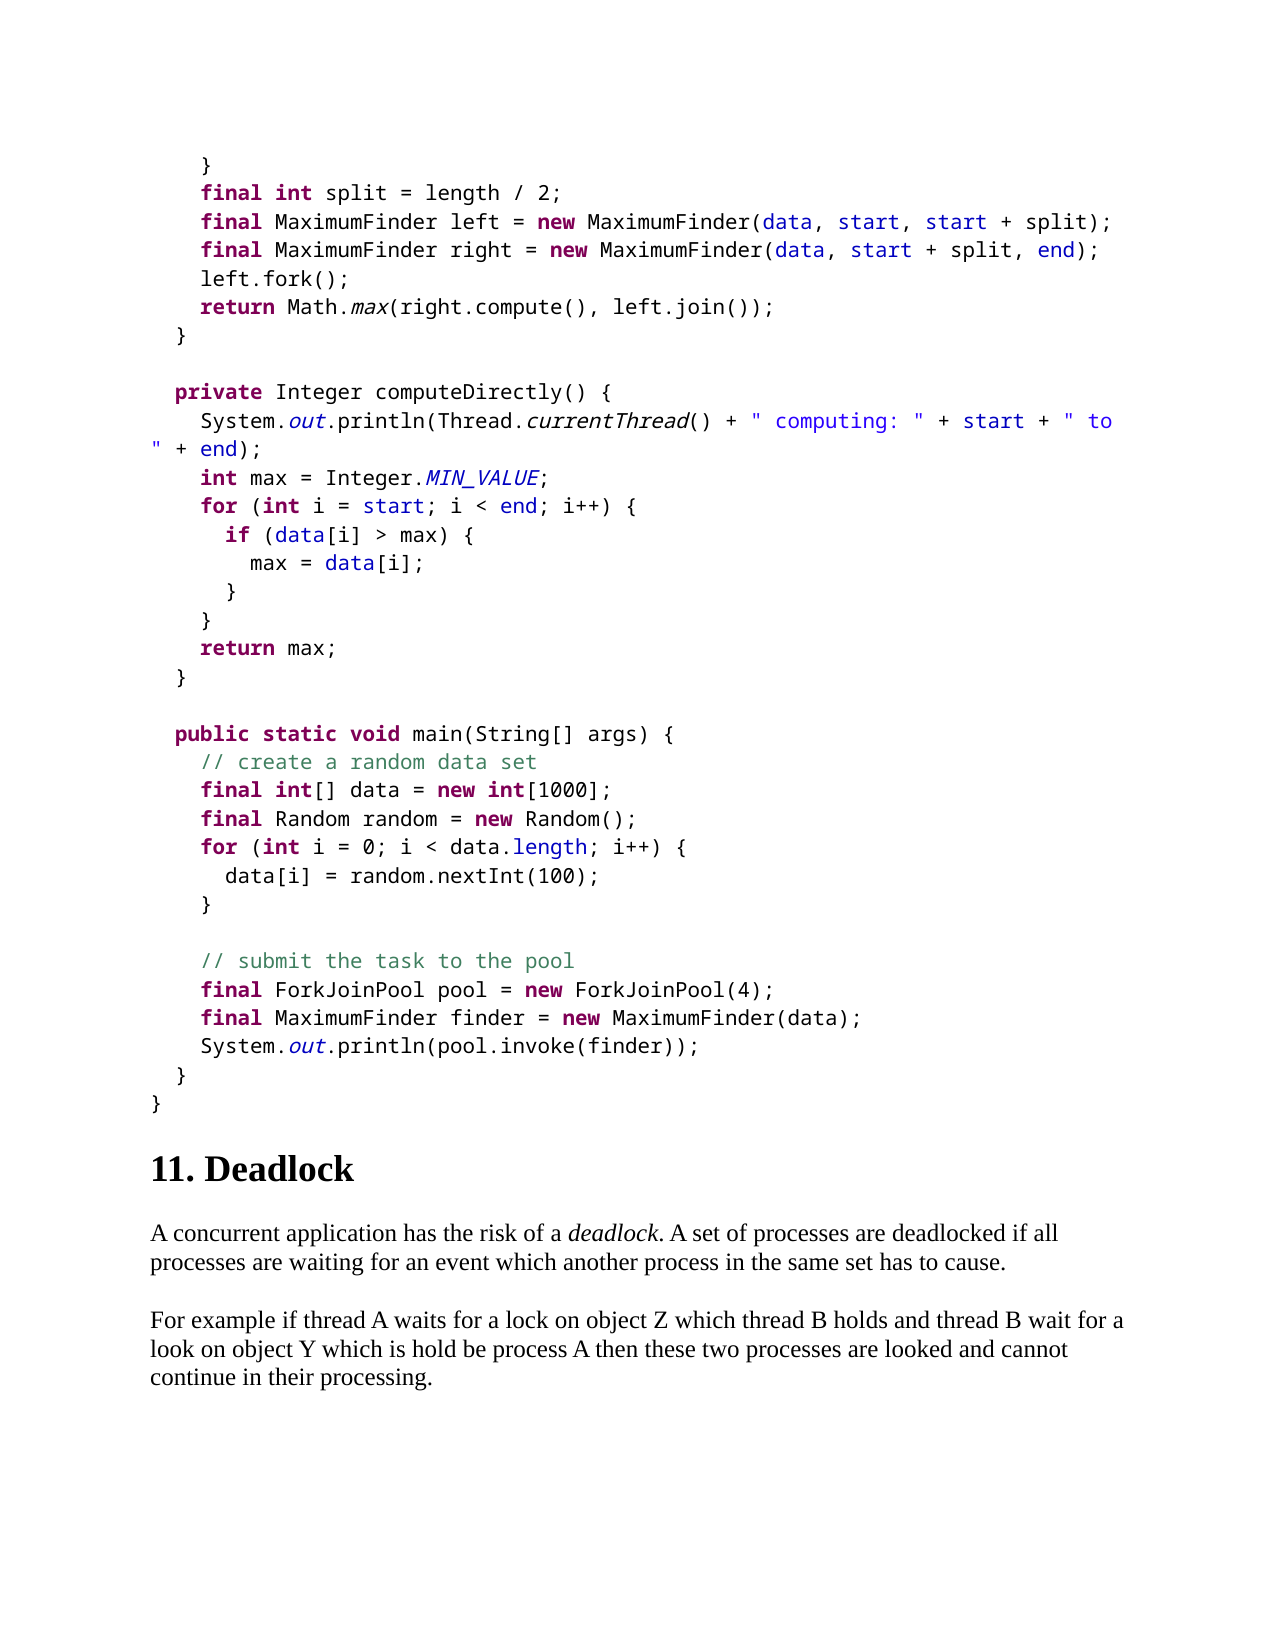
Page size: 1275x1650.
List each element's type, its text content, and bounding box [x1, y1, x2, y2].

text } [150, 1060, 1125, 1088]
text public static void main(String[] args) { [150, 719, 1125, 747]
text int max = Integer.MIN_VALUE; [150, 463, 1125, 491]
text final MaximumFinder finder = new MaximumFinder(data); [150, 1003, 1125, 1032]
text left.fork(); [150, 264, 1125, 292]
text data[i] = random.nextInt(100); [150, 861, 1125, 889]
text System.out.println(pool.invoke(finder)); [150, 1032, 1125, 1060]
text final int[] data = new int[1000]; [150, 776, 1125, 804]
text } [150, 321, 1125, 349]
text For example if thread A waits for a lock on object Z which thread B holds and thread B wait for a look on object Y which is hold be process A then these two processes are looked and cannot continue in their processing. [150, 1305, 1125, 1391]
text for (int i = 0; i < data.length; i++) { [150, 832, 1125, 861]
text // create a random data set [150, 747, 1125, 776]
text } [150, 150, 1125, 178]
text return Math.max(right.compute(), left.join()); [150, 292, 1125, 321]
text } [150, 577, 1125, 605]
text if (data[i] > max) { [150, 520, 1125, 548]
text } [150, 1088, 1125, 1117]
text final Random random = new Random(); [150, 804, 1125, 832]
text private Integer computeDirectly() { [150, 377, 1125, 406]
text // submit the task to the pool [150, 946, 1125, 975]
text final MaximumFinder left = new MaximumFinder(data, start, start + split); [150, 207, 1125, 235]
text } [150, 889, 1125, 918]
text final MaximumFinder right = new MaximumFinder(data, start + split, end); [150, 235, 1125, 264]
text A concurrent application has the risk of a deadlock. A set of processes are deadlocked if all processes are waiting for an event which another process in the same set has to cause. [150, 1218, 1125, 1276]
text System.out.println(Thread.currentThread() + " computing: " + start + " to " + end); [150, 406, 1125, 463]
subtitle 11. Deadlock [150, 1146, 1125, 1189]
text final ForkJoinPool pool = new ForkJoinPool(4); [150, 975, 1125, 1003]
text } [150, 605, 1125, 633]
text final int split = length / 2; [150, 178, 1125, 207]
text for (int i = start; i < end; i++) { [150, 491, 1125, 520]
text return max; [150, 633, 1125, 662]
text max = data[i]; [150, 548, 1125, 577]
text } [150, 662, 1125, 690]
